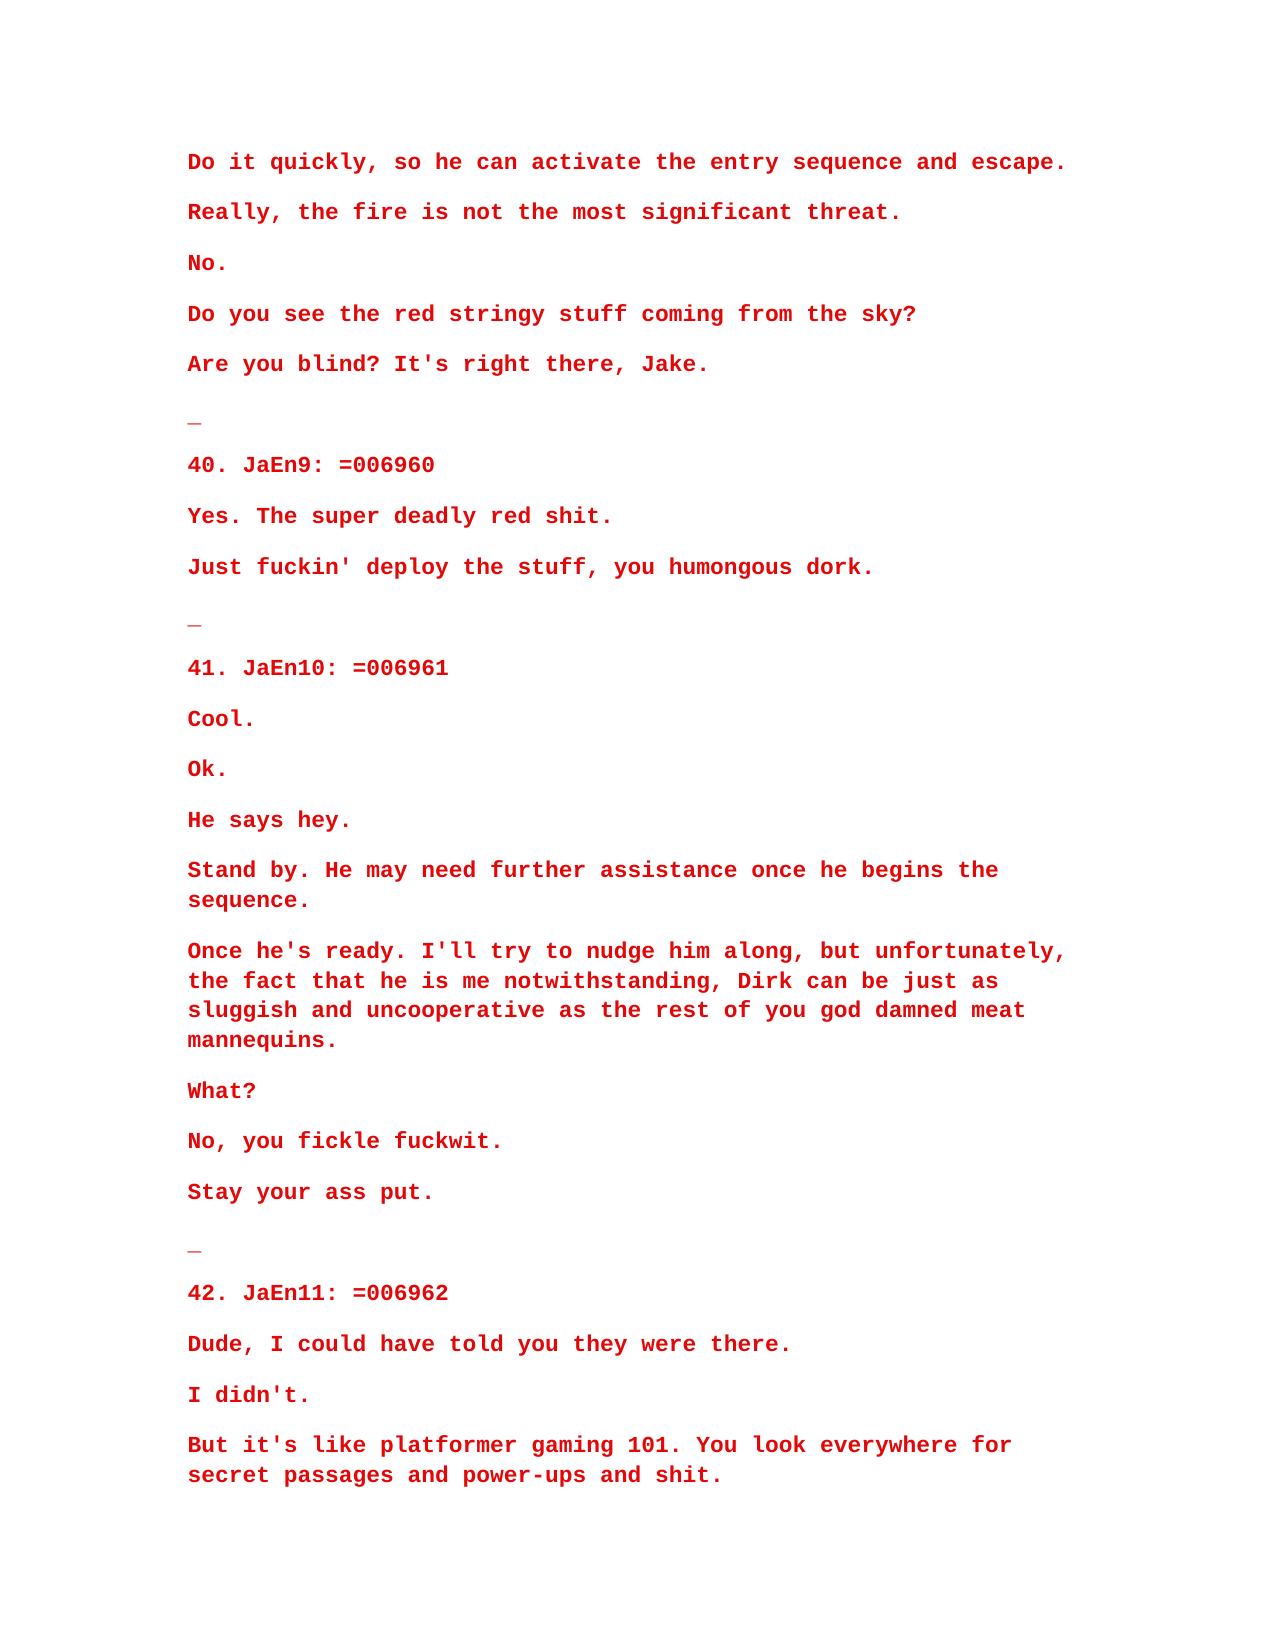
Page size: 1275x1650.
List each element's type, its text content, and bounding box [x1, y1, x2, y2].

text No, you fickle fuckwit. [187, 1130, 1087, 1156]
text _ [187, 403, 1087, 429]
text Dude, I could have told you they were there. [187, 1332, 1087, 1358]
text 42. JaEn11: =006962 [187, 1282, 1087, 1308]
text Really, the fire is not the most significant threat. [187, 201, 1087, 227]
text Ok. [187, 757, 1087, 783]
text He says hey. [187, 808, 1087, 834]
text Once he's ready. I'll try to nudge him along, but unfortunately, the fact that he is me notwithstanding, Dirk can be just as sluggish and uncooperative as the rest of you god damned meat mannequins. [187, 939, 1087, 1054]
text But it's like platformer gaming 101. You look everywhere for secret passages and power-ups and shit. [187, 1433, 1087, 1489]
text _ [187, 1231, 1087, 1257]
text Cool. [187, 707, 1087, 733]
text _ [187, 606, 1087, 632]
text Stand by. He may need further assistance once he begins the sequence. [187, 859, 1087, 914]
text Stay your ass put. [187, 1180, 1087, 1206]
text I didn't. [187, 1383, 1087, 1409]
text 41. JaEn10: =006961 [187, 656, 1087, 682]
text Do you see the red stringy stuff coming from the sky? [187, 302, 1087, 328]
text Yes. The super deadly red shit. [187, 504, 1087, 530]
text What? [187, 1079, 1087, 1105]
text 40. JaEn9: =006960 [187, 454, 1087, 480]
text Are you blind? It's right there, Jake. [187, 352, 1087, 378]
text Do it quickly, so he can activate the entry sequence and escape. [187, 150, 1087, 176]
text Just fuckin' deploy the stuff, you humongous dork. [187, 555, 1087, 581]
text No. [187, 251, 1087, 277]
